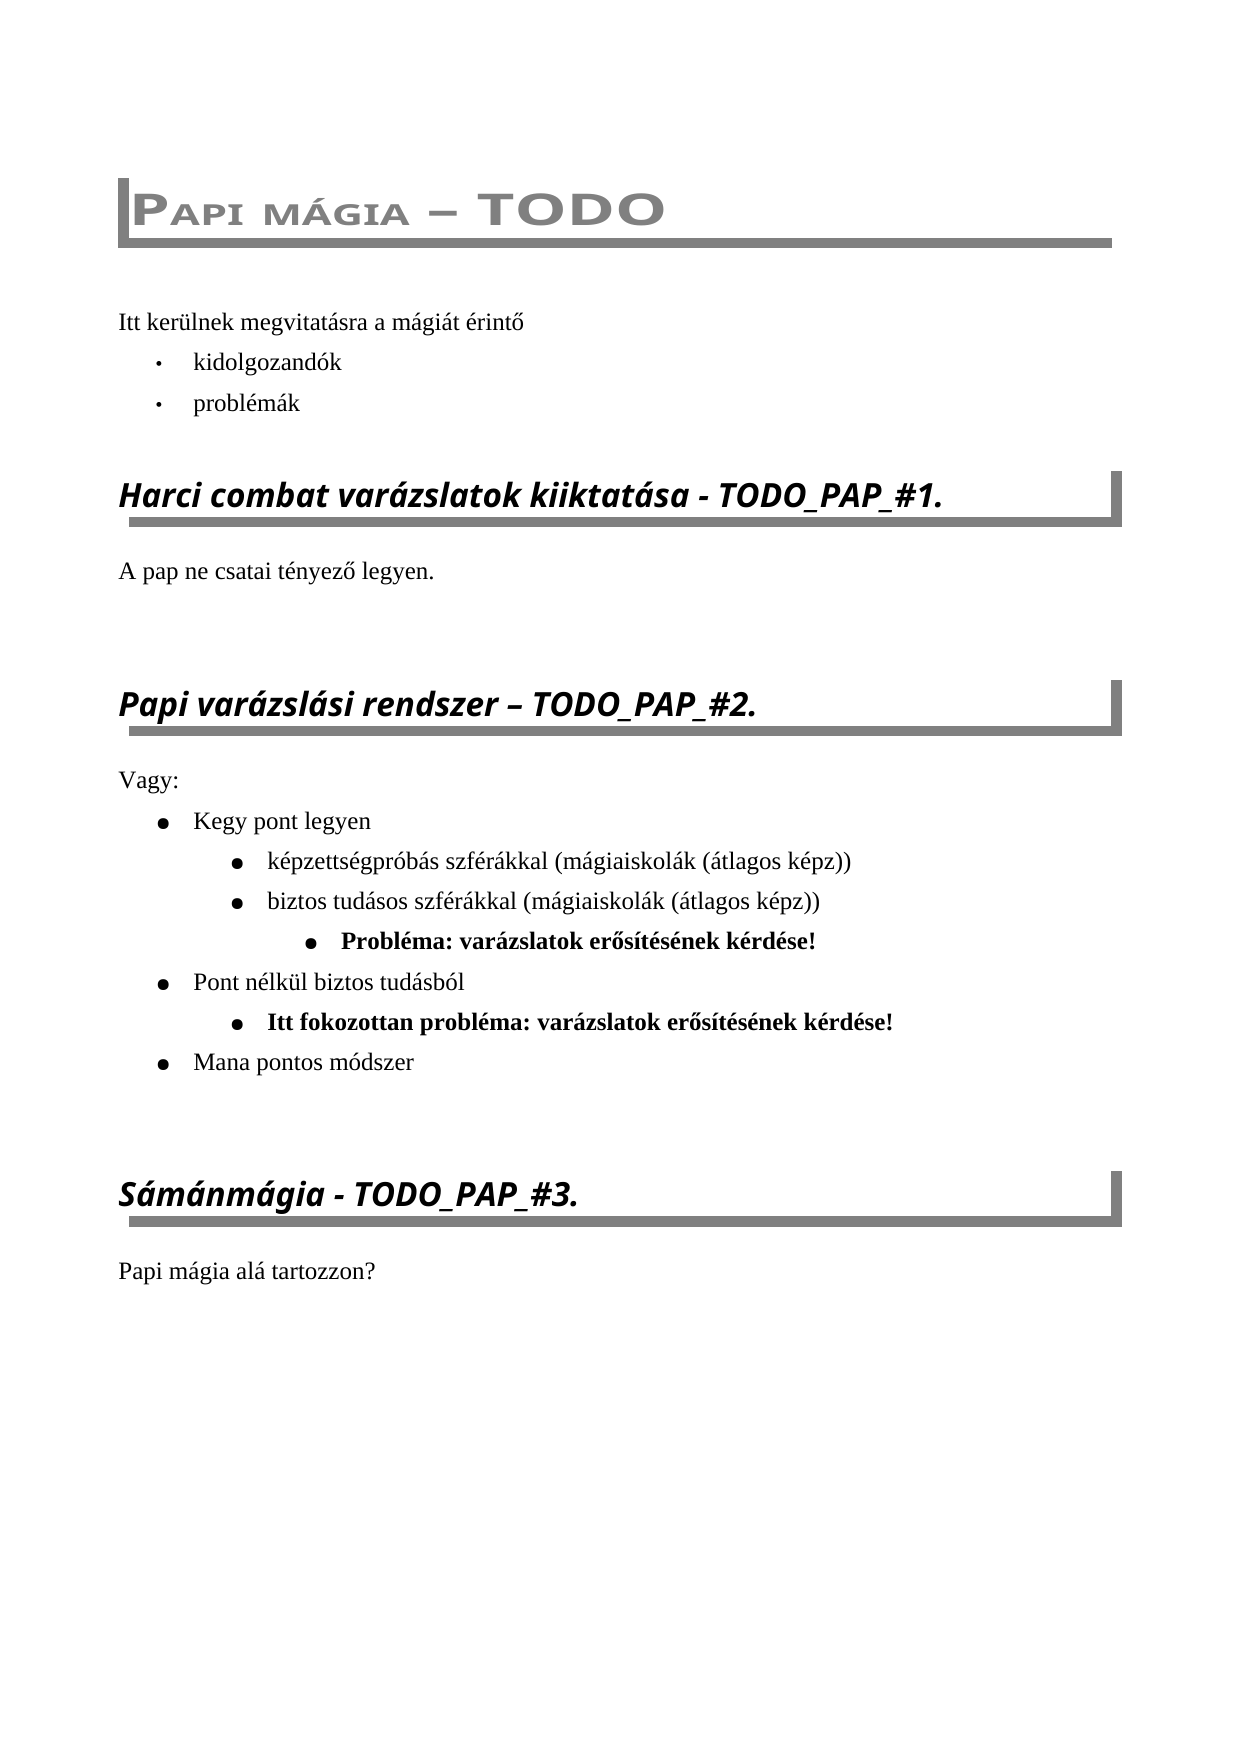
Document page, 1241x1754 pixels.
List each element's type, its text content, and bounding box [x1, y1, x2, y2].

list Kegy pont legyen [156, 807, 1122, 834]
text Vagy: [118, 767, 1122, 794]
list Itt fokozottan probléma: varázslatok erősítésének kérdése! [229, 1008, 1122, 1036]
text Papi mágia alá tartozzon? [118, 1257, 1122, 1285]
list problémák [156, 389, 1122, 416]
subtitle Harci combat varázslatok kiiktatása - TODO_PAP_#1. [118, 471, 1111, 517]
subtitle Sámánmágia - TODO_PAP_#3. [118, 1171, 1111, 1216]
list Pont nélkül biztos tudásból [156, 968, 1122, 995]
subtitle Papi mágia – TODO [129, 178, 1122, 238]
list kidolgozandók [156, 348, 1122, 376]
list biztos tudásos szférákkal (mágiaiskolák (átlagos képz)) [229, 887, 1122, 915]
list Probléma: varázslatok erősítésének kérdése! [303, 927, 1122, 955]
text A pap ne csatai tényező legyen. [118, 557, 1122, 585]
text Itt kerülnek megvitatásra a mágiát érintő [118, 308, 1122, 336]
list képzettségpróbás szférákkal (mágiaiskolák (átlagos képz)) [229, 847, 1122, 875]
subtitle Papi varázslási rendszer – TODO_PAP_#2. [118, 680, 1111, 726]
list Mana pontos módszer [156, 1048, 1122, 1076]
